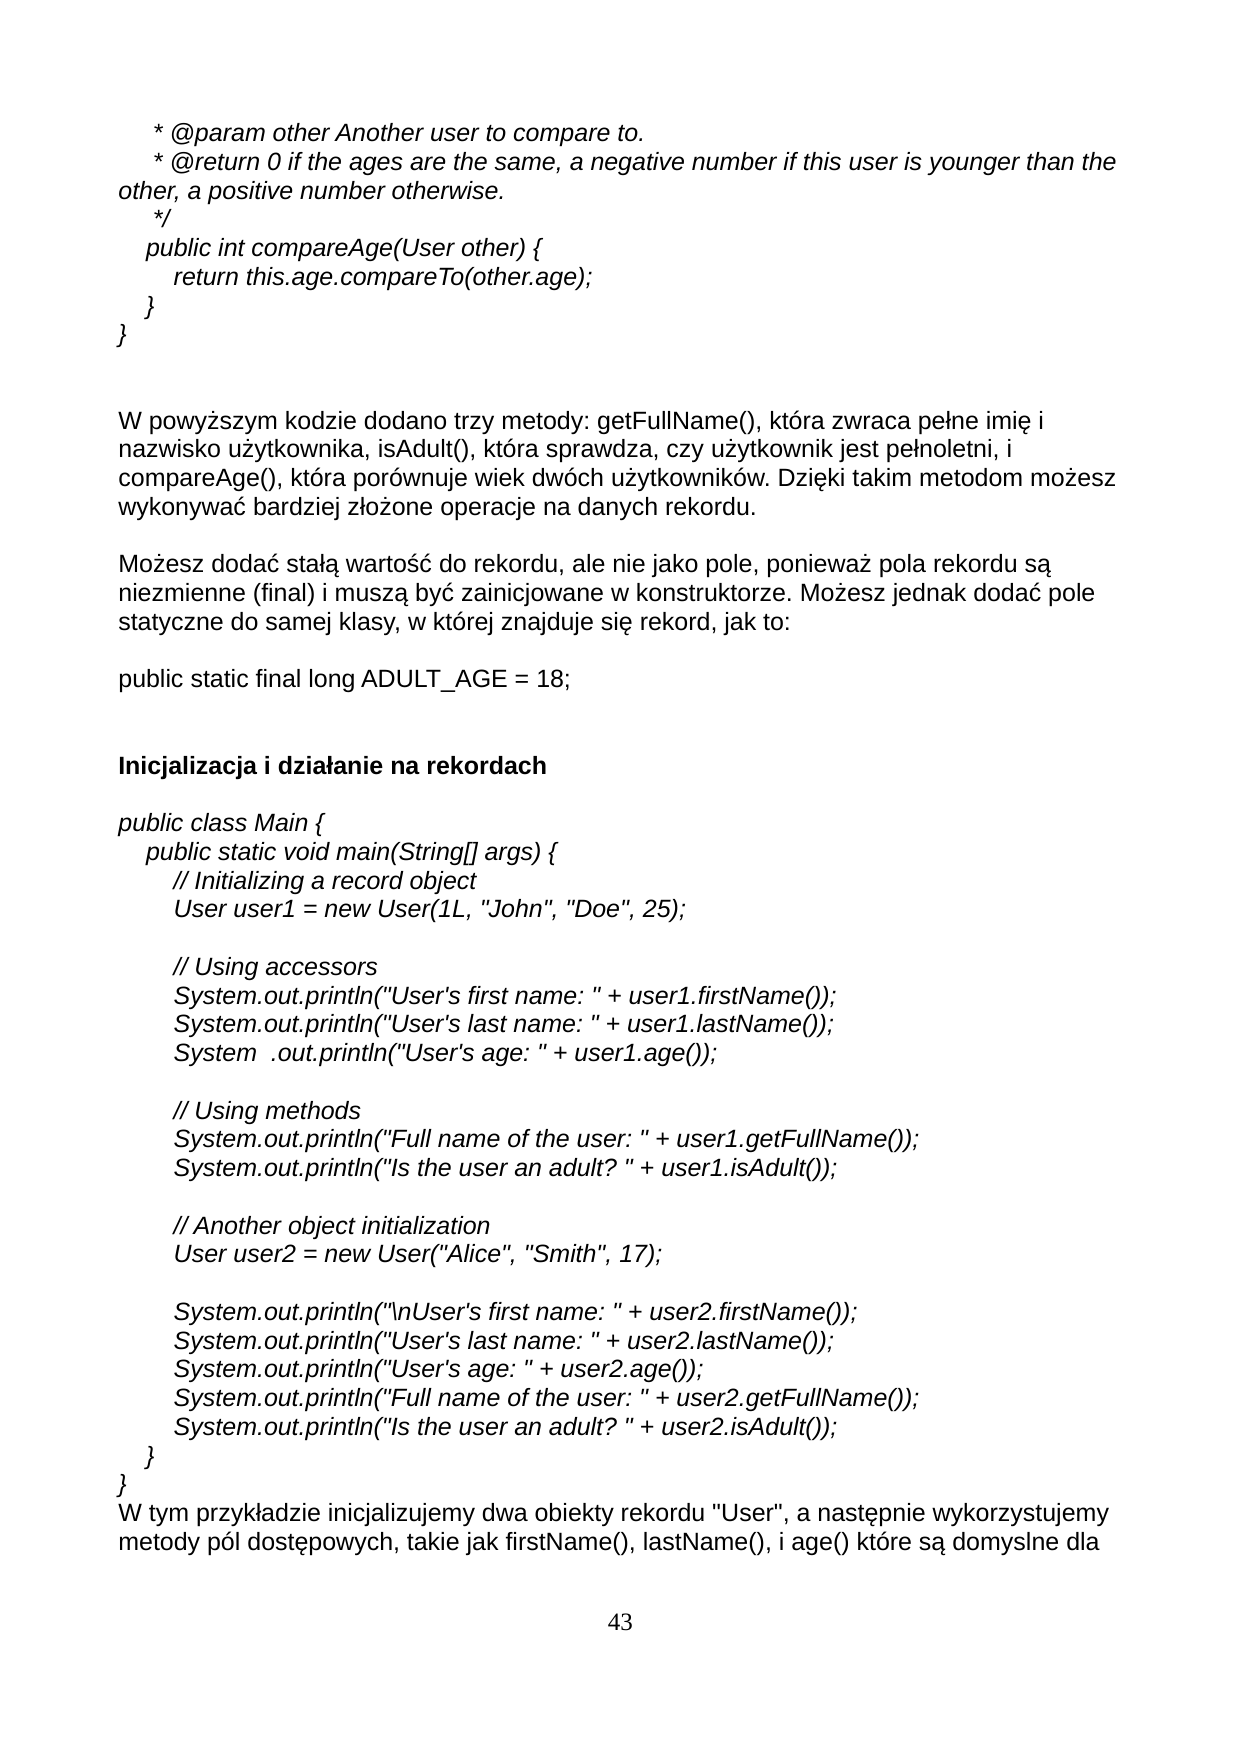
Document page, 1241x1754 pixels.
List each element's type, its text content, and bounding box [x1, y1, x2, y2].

text // Using methods [118, 1096, 1122, 1124]
text return this.age.compareTo(other.age); [118, 262, 1122, 291]
text System.out.println("Is the user an adult? " + user1.isAdult()); [118, 1153, 1122, 1182]
text public static void main(String[] args) { [118, 837, 1122, 866]
text System.out.println("Full name of the user: " + user1.getFullName()); [118, 1124, 1122, 1153]
text * @return 0 if the ages are the same, a negative number if this user is younger than the other, a positive number otherwise. [118, 147, 1122, 204]
text W tym przykładzie inicjalizujemy dwa obiekty rekordu "User", a następnie wykorzystujemy metody pól dostępowych, takie jak firstName(), lastName(), i age() które są domyslne dla [118, 1498, 1122, 1556]
text System.out.println("User's last name: " + user1.lastName()); [118, 1009, 1122, 1038]
text * @param other Another user to compare to. [118, 118, 1122, 147]
text System.out.println("Full name of the user: " + user2.getFullName()); [118, 1383, 1122, 1412]
text } [118, 1469, 1122, 1498]
text System.out.println("\nUser's first name: " + user2.firstName()); [118, 1297, 1122, 1326]
text System.out.println("User's first name: " + user1.firstName()); [118, 981, 1122, 1009]
text } [118, 291, 1122, 319]
text // Another object initialization [118, 1211, 1122, 1239]
text // Using accessors [118, 952, 1122, 981]
text // Initializing a record object [118, 866, 1122, 894]
text System.out.println("User's last name: " + user2.lastName()); [118, 1326, 1122, 1354]
text */ [118, 204, 1122, 233]
text System .out.println("User's age: " + user1.age()); [118, 1038, 1122, 1067]
text W powyższym kodzie dodano trzy metody: getFullName(), która zwraca pełne imię i nazwisko użytkownika, isAdult(), która sprawdza, czy użytkownik jest pełnoletni, i compareAge(), która porównuje wiek dwóch użytkowników. Dzięki takim metodom możesz wykonywać bardziej złożone operacje na danych rekordu. [118, 406, 1122, 521]
text Możesz dodać stałą wartość do rekordu, ale nie jako pole, ponieważ pola rekordu są niezmienne (final) i muszą być zainicjowane w konstruktorze. Możesz jednak dodać pole statyczne do samej klasy, w której znajduje się rekord, jak to: [118, 549, 1122, 636]
text System.out.println("Is the user an adult? " + user2.isAdult()); [118, 1412, 1122, 1441]
text User user1 = new User(1L, "John", "Doe", 25); [118, 894, 1122, 923]
text public class Main { [118, 808, 1122, 837]
text public static final long ADULT_AGE = 18; [118, 664, 1122, 693]
text System.out.println("User's age: " + user2.age()); [118, 1354, 1122, 1383]
text User user2 = new User("Alice", "Smith", 17); [118, 1239, 1122, 1268]
text } [118, 319, 1122, 348]
text public int compareAge(User other) { [118, 233, 1122, 262]
text } [118, 1441, 1122, 1469]
text Inicjalizacja i działanie na rekordach [118, 751, 1122, 779]
